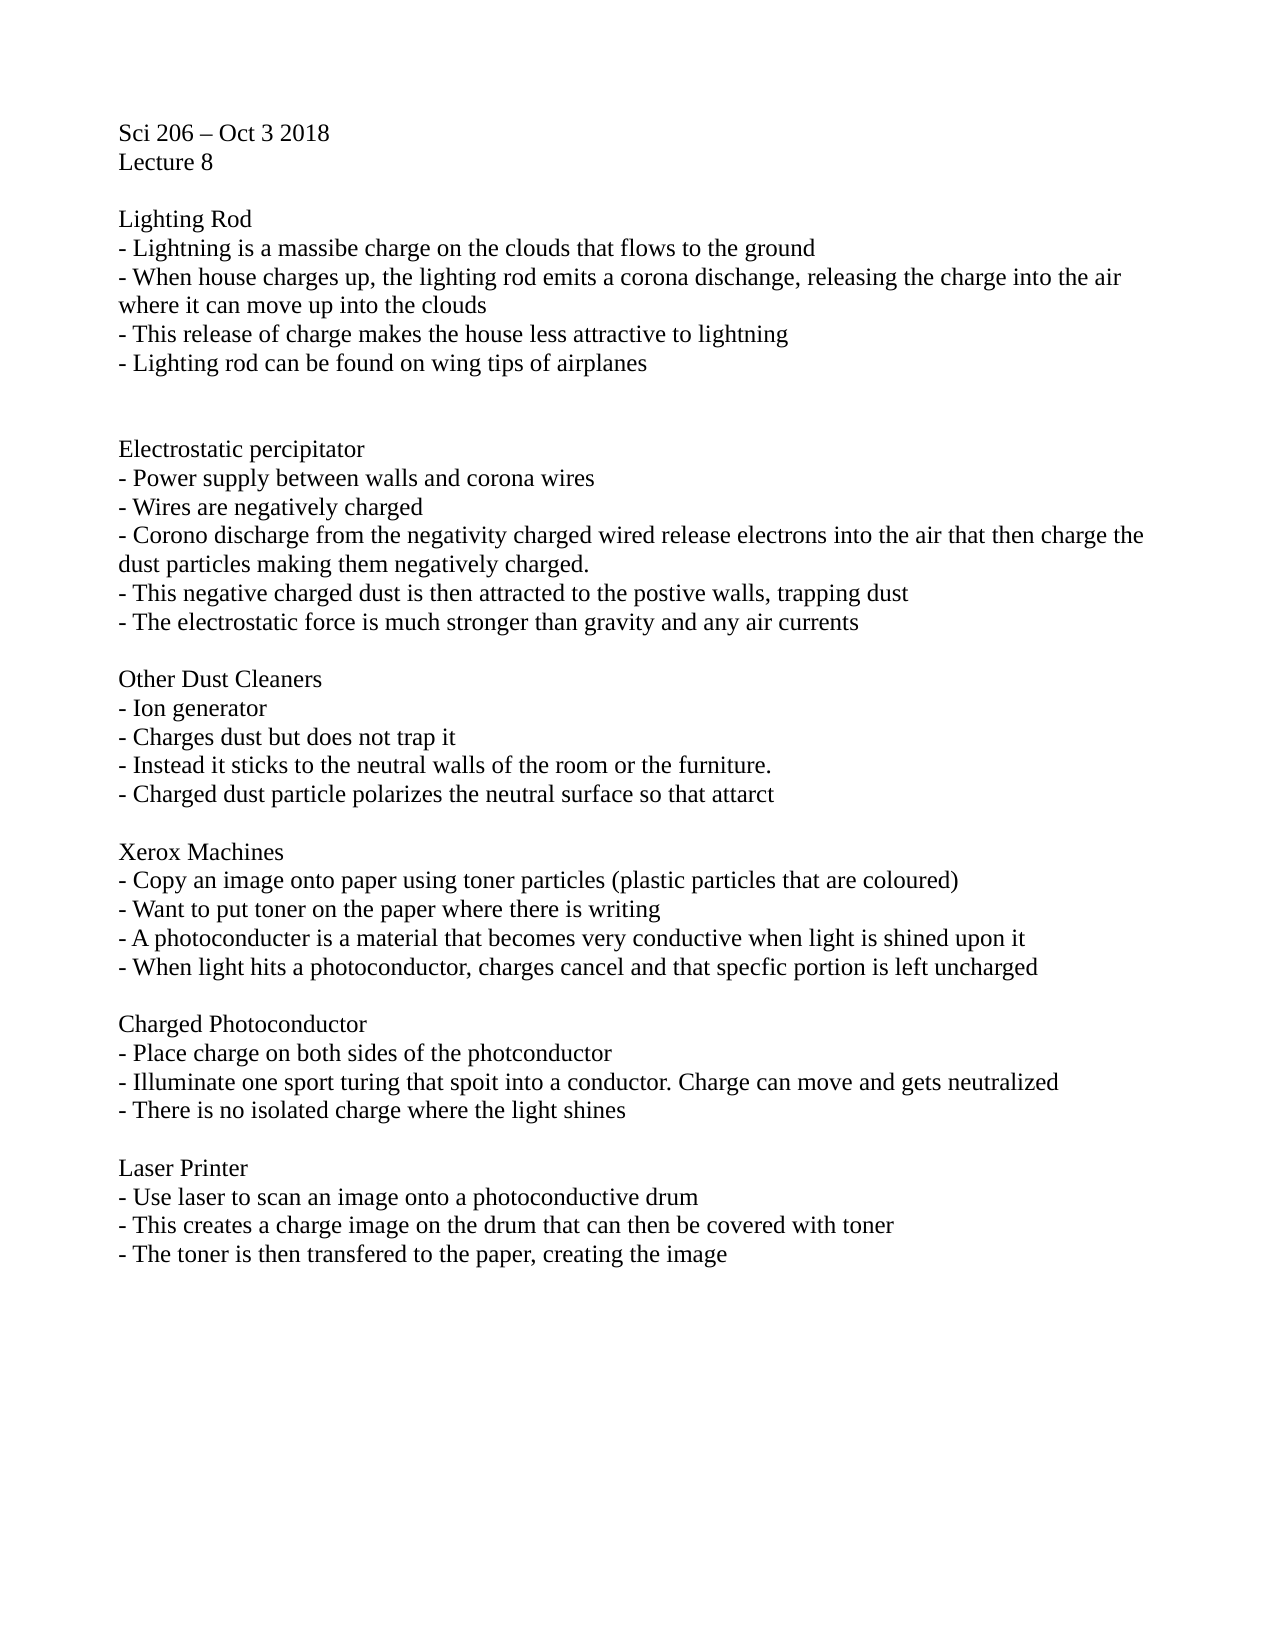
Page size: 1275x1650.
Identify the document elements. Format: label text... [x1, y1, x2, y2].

text - There is no isolated charge where the light shines [118, 1096, 1157, 1124]
text Other Dust Cleaners [118, 664, 1157, 693]
text - Lighting rod can be found on wing tips of airplanes [118, 348, 1157, 377]
text - Charged dust particle polarizes the neutral surface so that attarct [118, 779, 1157, 808]
text - Copy an image onto paper using toner particles (plastic particles that are coloured) [118, 866, 1157, 894]
text - Lightning is a massibe charge on the clouds that flows to the ground [118, 233, 1157, 262]
text Charged Photoconductor [118, 1009, 1157, 1038]
text - This creates a charge image on the drum that can then be covered with toner [118, 1211, 1157, 1239]
text - Instead it sticks to the neutral walls of the room or the furniture. [118, 751, 1157, 779]
text - Illuminate one sport turing that spoit into a conductor. Charge can move and gets neutralized [118, 1067, 1157, 1096]
text - Power supply between walls and corona wires [118, 463, 1157, 492]
text - This negative charged dust is then attracted to the postive walls, trapping dust [118, 578, 1157, 607]
text Laser Printer [118, 1153, 1157, 1182]
text - When light hits a photoconductor, charges cancel and that specfic portion is left uncharged [118, 952, 1157, 981]
text - Ion generator [118, 693, 1157, 722]
text - Place charge on both sides of the photconductor [118, 1038, 1157, 1067]
text Lecture 8 [118, 147, 1157, 176]
text - When house charges up, the lighting rod emits a corona dischange, releasing the charge into the air where it can move up into the clouds [118, 262, 1157, 319]
text - Charges dust but does not trap it [118, 722, 1157, 751]
text - Wires are negatively charged [118, 492, 1157, 521]
text - Corono discharge from the negativity charged wired release electrons into the air that then charge the dust particles making them negatively charged. [118, 521, 1157, 578]
text - Use laser to scan an image onto a photoconductive drum [118, 1182, 1157, 1211]
text - The toner is then transfered to the paper, creating the image [118, 1239, 1157, 1268]
text Sci 206 – Oct 3 2018 [118, 118, 1157, 147]
text - A photoconducter is a material that becomes very conductive when light is shined upon it [118, 923, 1157, 952]
text Lighting Rod [118, 204, 1157, 233]
text - The electrostatic force is much stronger than gravity and any air currents [118, 607, 1157, 636]
text - Want to put toner on the paper where there is writing [118, 894, 1157, 923]
text - This release of charge makes the house less attractive to lightning [118, 319, 1157, 348]
text Xerox Machines [118, 837, 1157, 866]
text Electrostatic percipitator [118, 434, 1157, 463]
